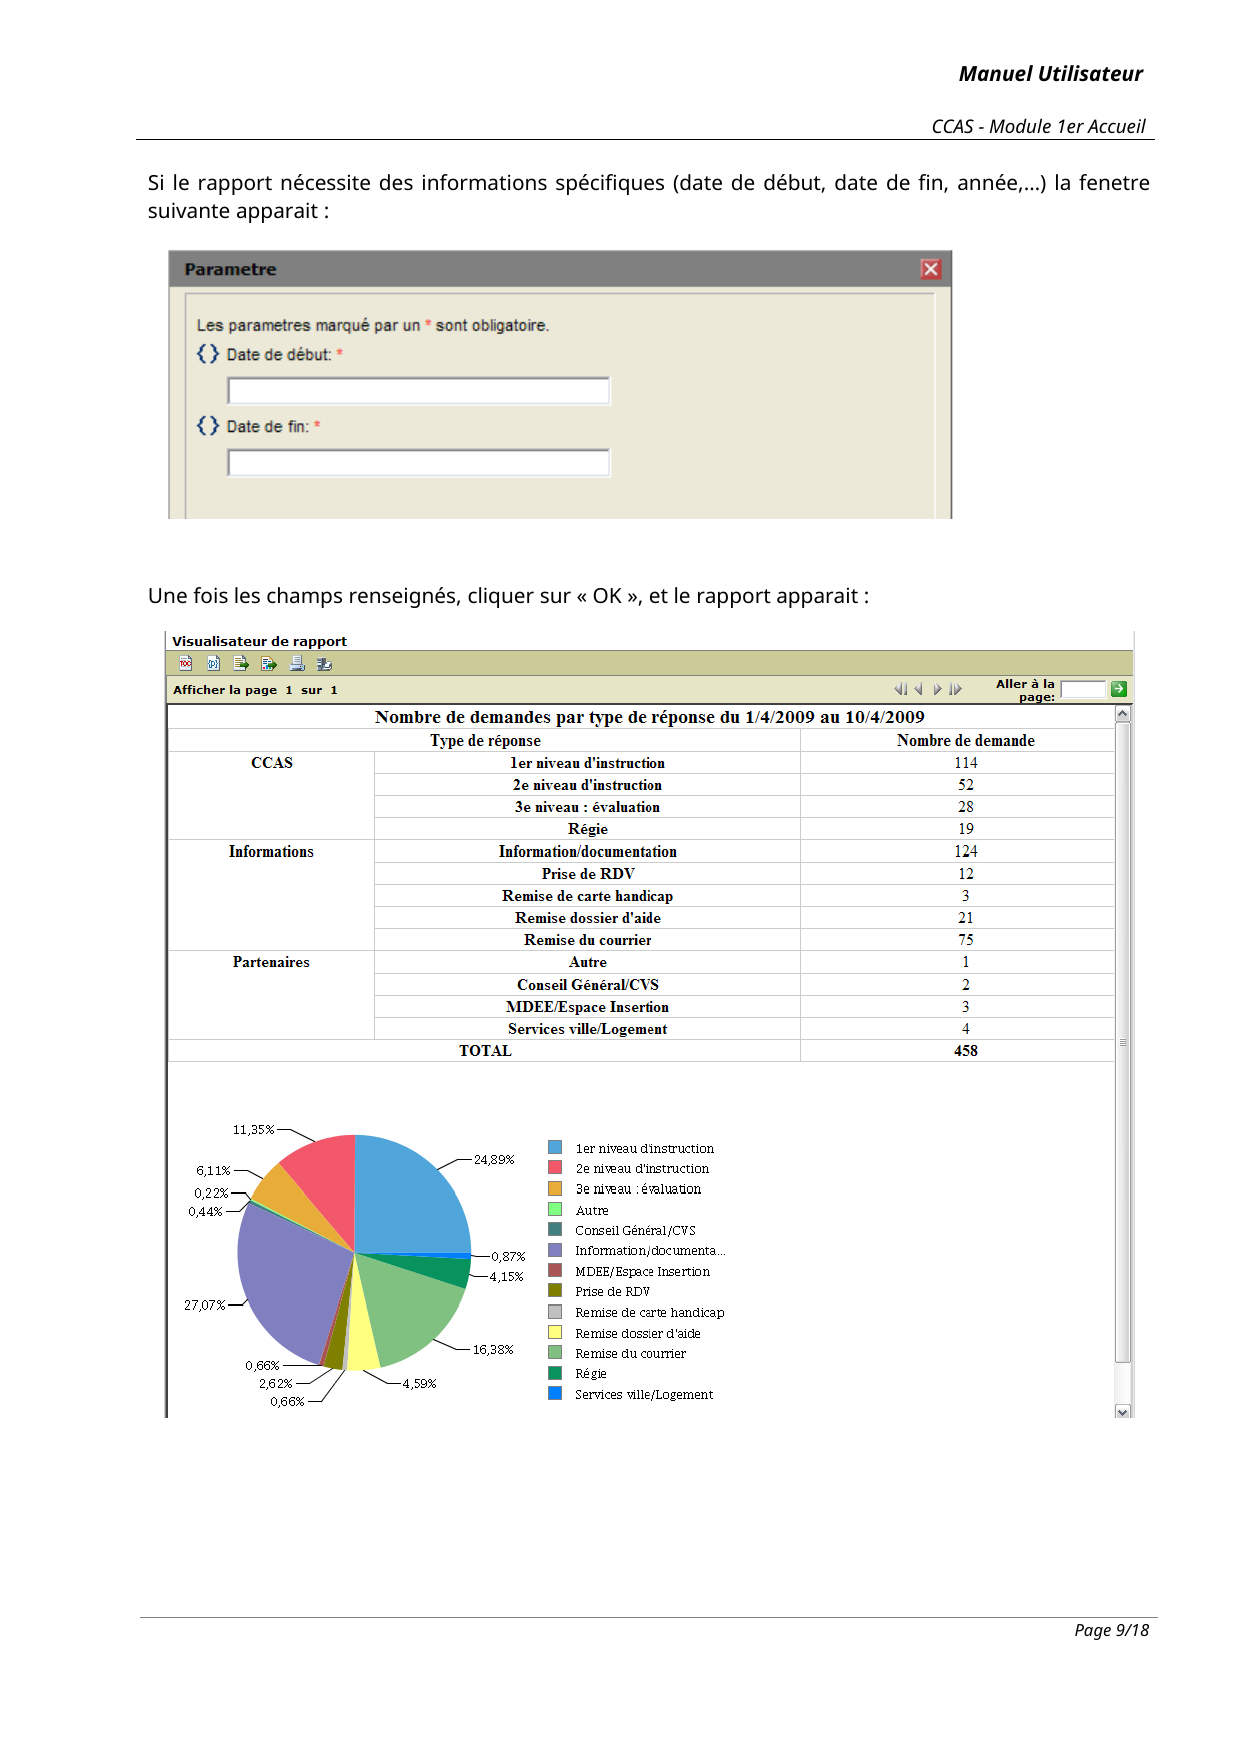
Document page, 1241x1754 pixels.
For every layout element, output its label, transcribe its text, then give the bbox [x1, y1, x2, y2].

text Une fois les champs renseignés, cliquer sur « OK », et le rapport apparait : [148, 581, 1152, 610]
picture [164, 246, 957, 519]
picture [164, 631, 1135, 1418]
text Si le rapport nécessite des informations spécifiques (date de début, date de fin, année,…) la fenetre suivante apparait : [148, 168, 1152, 225]
